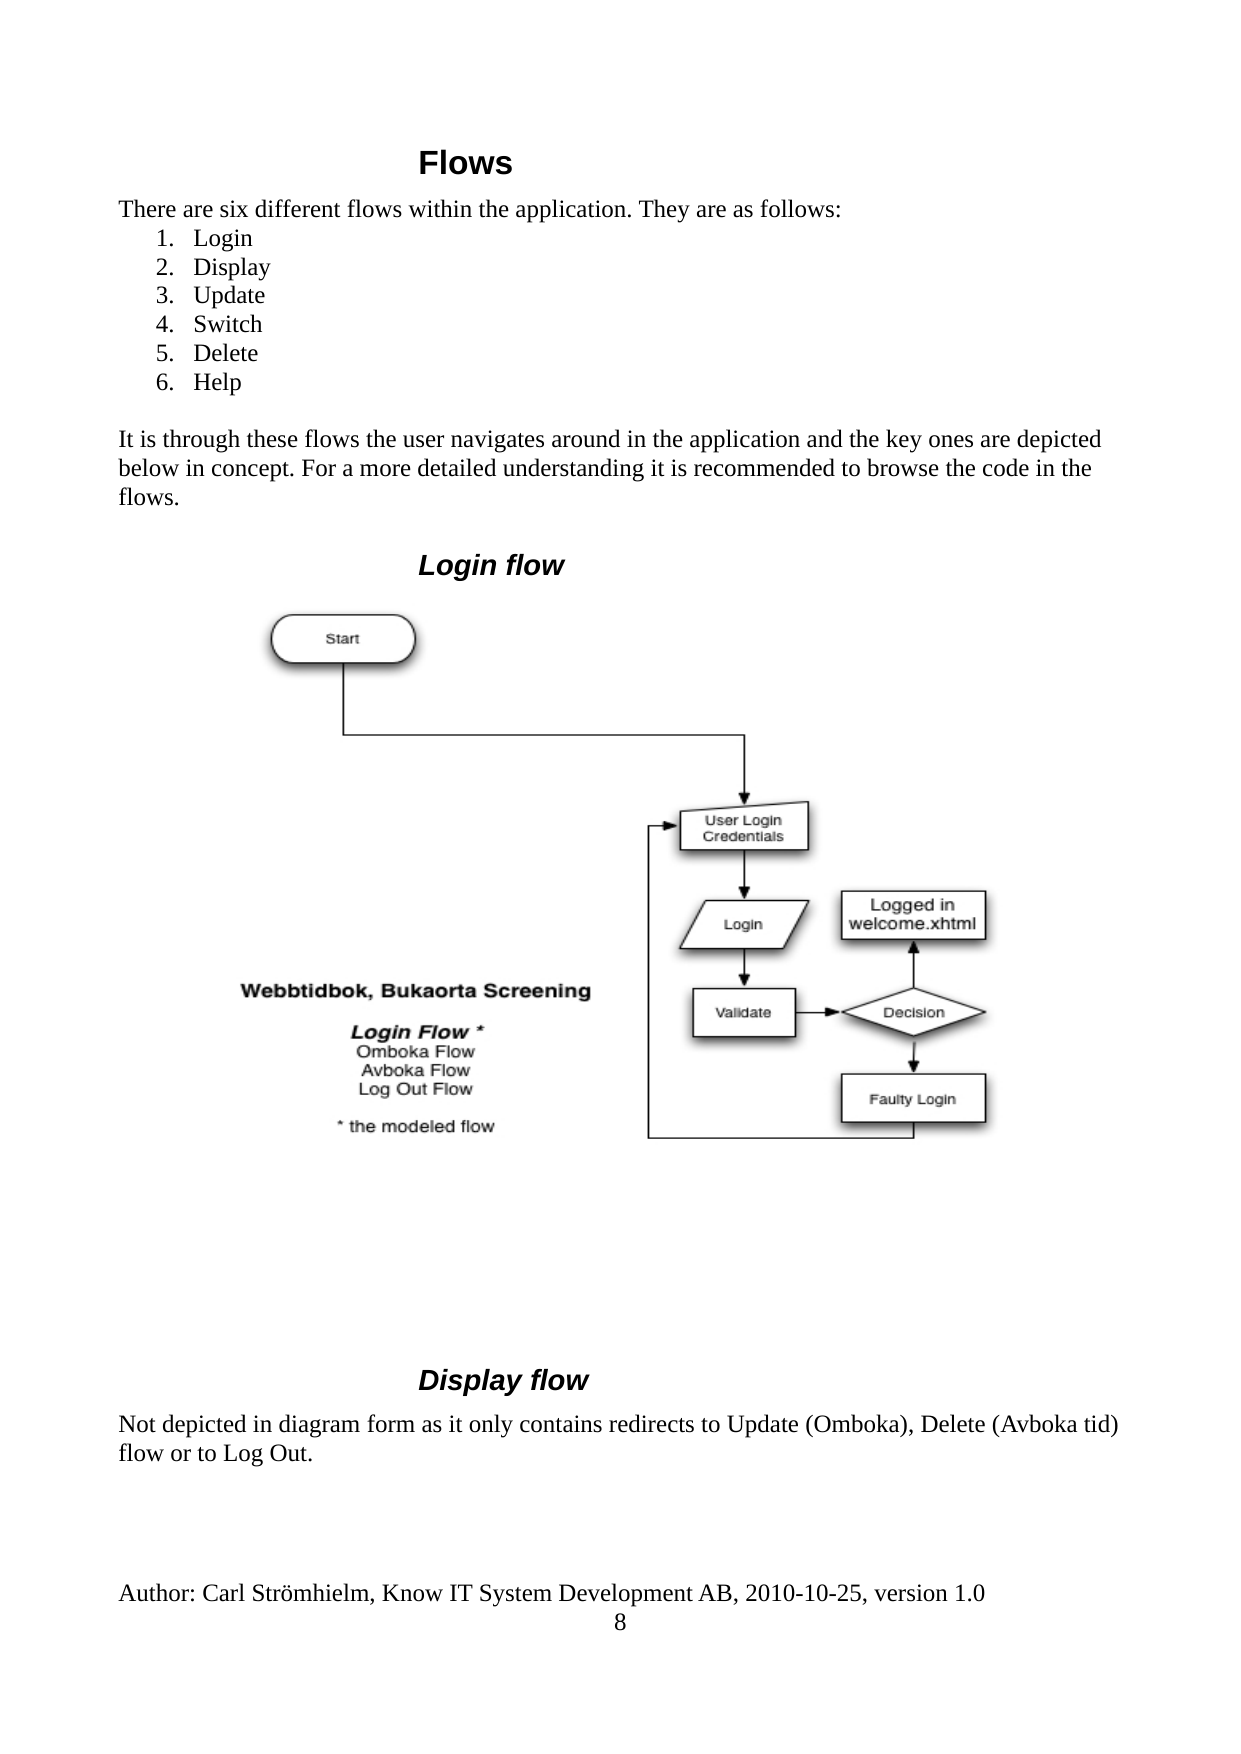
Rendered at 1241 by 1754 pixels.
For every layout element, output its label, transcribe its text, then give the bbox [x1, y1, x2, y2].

list Delete [156, 338, 1122, 367]
picture [223, 594, 1017, 1155]
subtitle Flows [418, 143, 1122, 182]
list Display [156, 252, 1122, 281]
text It is through these flows the user navigates around in the application and the key ones are depicted [118, 424, 1122, 453]
list Update [156, 281, 1122, 309]
list Switch [156, 309, 1122, 338]
text Not depicted in diagram form as it only contains redirects to Update (Omboka), Delete (Avboka tid) flow or to Log Out. [118, 1409, 1122, 1467]
list Login [156, 223, 1122, 252]
subtitle Display flow [418, 1363, 1122, 1397]
text below in concept. For a more detailed understanding it is recommended to browse the code in the flows. [118, 453, 1122, 511]
subtitle Login flow [418, 548, 1122, 582]
list Help [156, 367, 1122, 396]
text There are six different flows within the application. They are as follows: [118, 194, 1122, 223]
